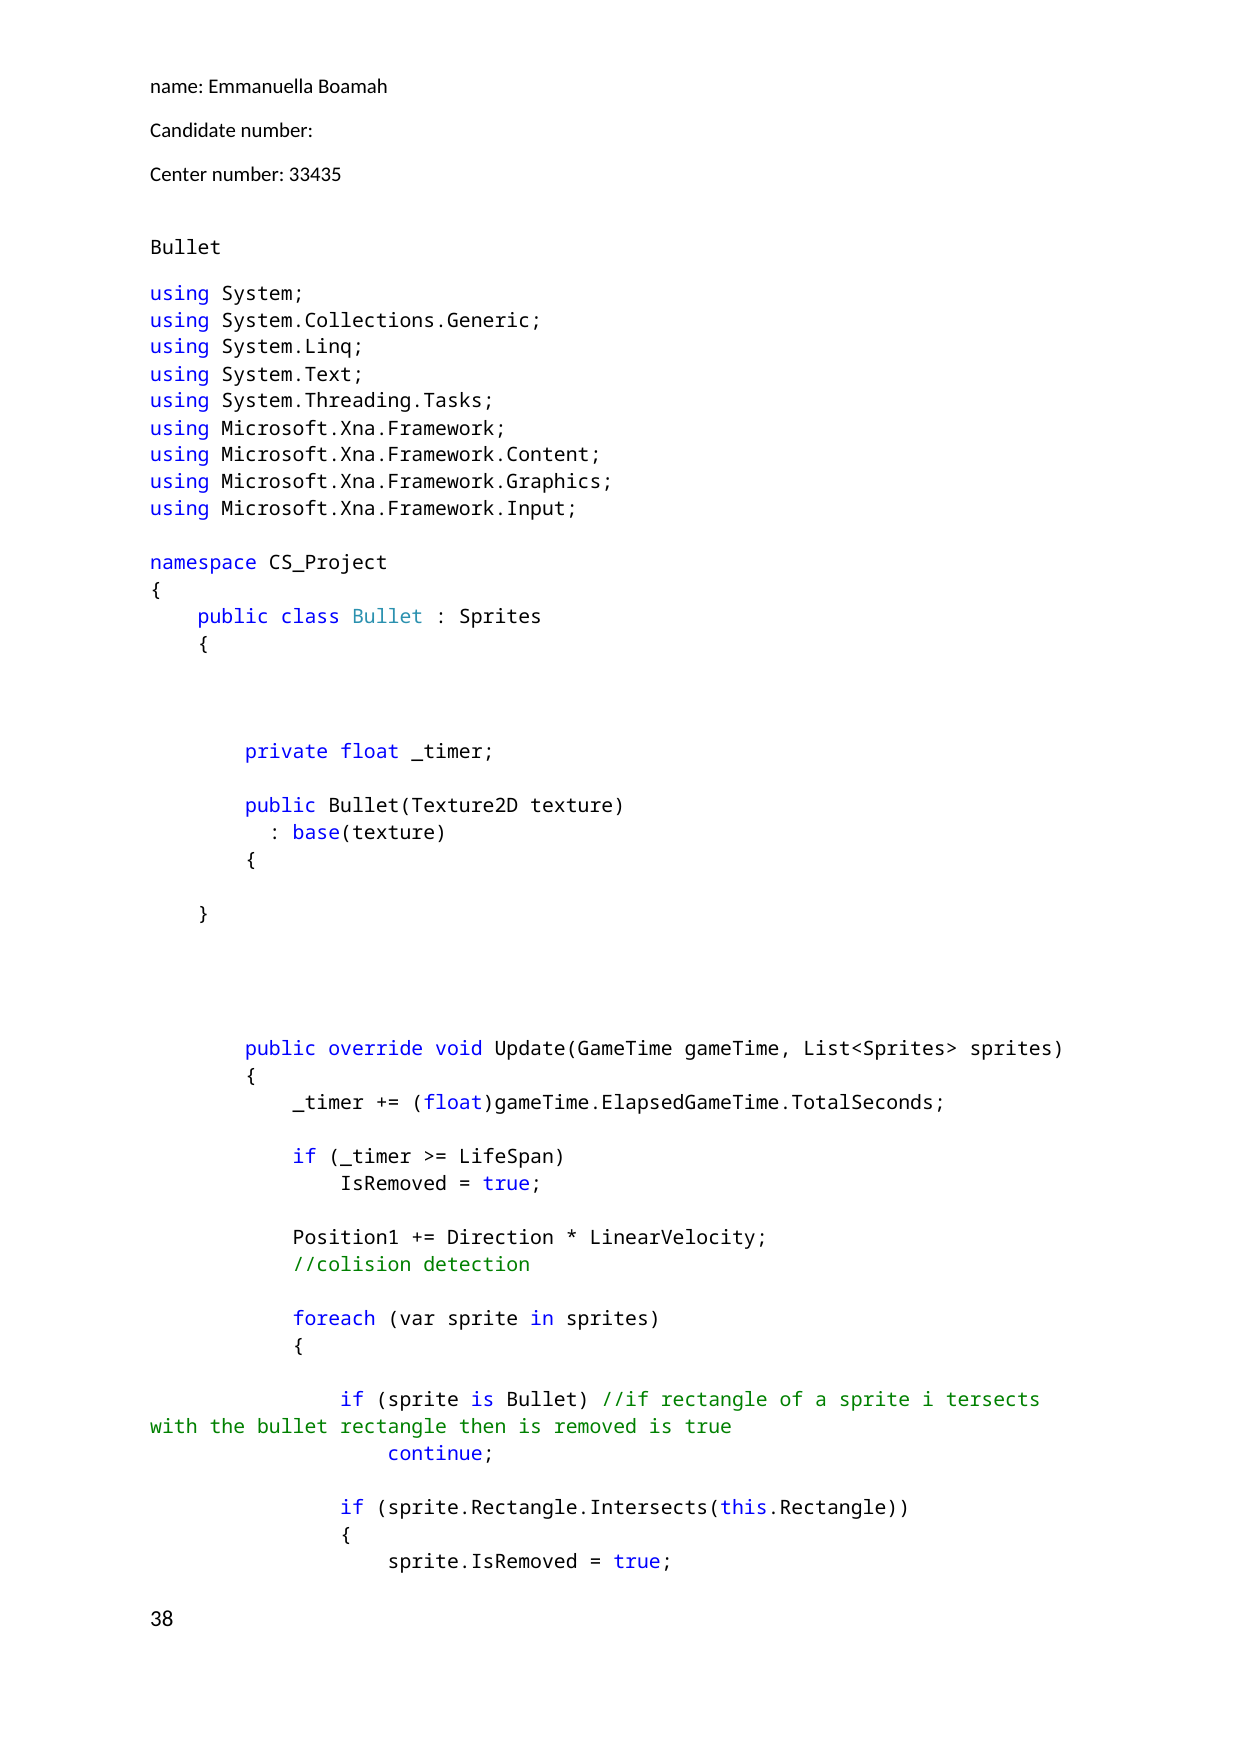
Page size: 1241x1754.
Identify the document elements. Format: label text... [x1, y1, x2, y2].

text using System.Text; [150, 360, 1090, 387]
text sprite.IsRemoved = true; [150, 1547, 1090, 1574]
text using System.Collections.Generic; [150, 306, 1090, 333]
text public override void Update(GameTime gameTime, List<Sprites> sprites) [150, 1034, 1090, 1061]
text namespace CS_Project [150, 549, 1090, 576]
text public class Bullet : Sprites [150, 603, 1090, 629]
text using Microsoft.Xna.Framework; [150, 414, 1090, 441]
text { [150, 1520, 1090, 1547]
text using System; [150, 279, 1090, 306]
text { [150, 1061, 1090, 1088]
text using System.Linq; [150, 333, 1090, 360]
text using Microsoft.Xna.Framework.Content; [150, 441, 1090, 468]
text { [150, 576, 1090, 603]
text continue; [150, 1439, 1090, 1466]
text using Microsoft.Xna.Framework.Input; [150, 495, 1090, 522]
text _timer += (float)gameTime.ElapsedGameTime.TotalSeconds; [150, 1088, 1090, 1115]
text using System.Threading.Tasks; [150, 387, 1090, 414]
text //colision detection [150, 1250, 1090, 1277]
text if (sprite is Bullet) //if rectangle of a sprite i tersects with the bullet rectangle then is removed is true [150, 1385, 1090, 1439]
text using Microsoft.Xna.Framework.Graphics; [150, 468, 1090, 495]
text IsRemoved = true; [150, 1169, 1090, 1196]
text if (_timer >= LifeSpan) [150, 1142, 1090, 1169]
text } [150, 899, 1090, 926]
text { [150, 629, 1090, 657]
text public Bullet(Texture2D texture) [150, 791, 1090, 818]
text private float _timer; [150, 737, 1090, 764]
text if (sprite.Rectangle.Intersects(this.Rectangle)) [150, 1493, 1090, 1520]
text { [150, 845, 1090, 872]
text foreach (var sprite in sprites) [150, 1304, 1090, 1331]
text { [150, 1331, 1090, 1358]
text Bullet [150, 233, 1090, 260]
text : base(texture) [150, 818, 1090, 845]
text Position1 += Direction * LinearVelocity; [150, 1223, 1090, 1250]
